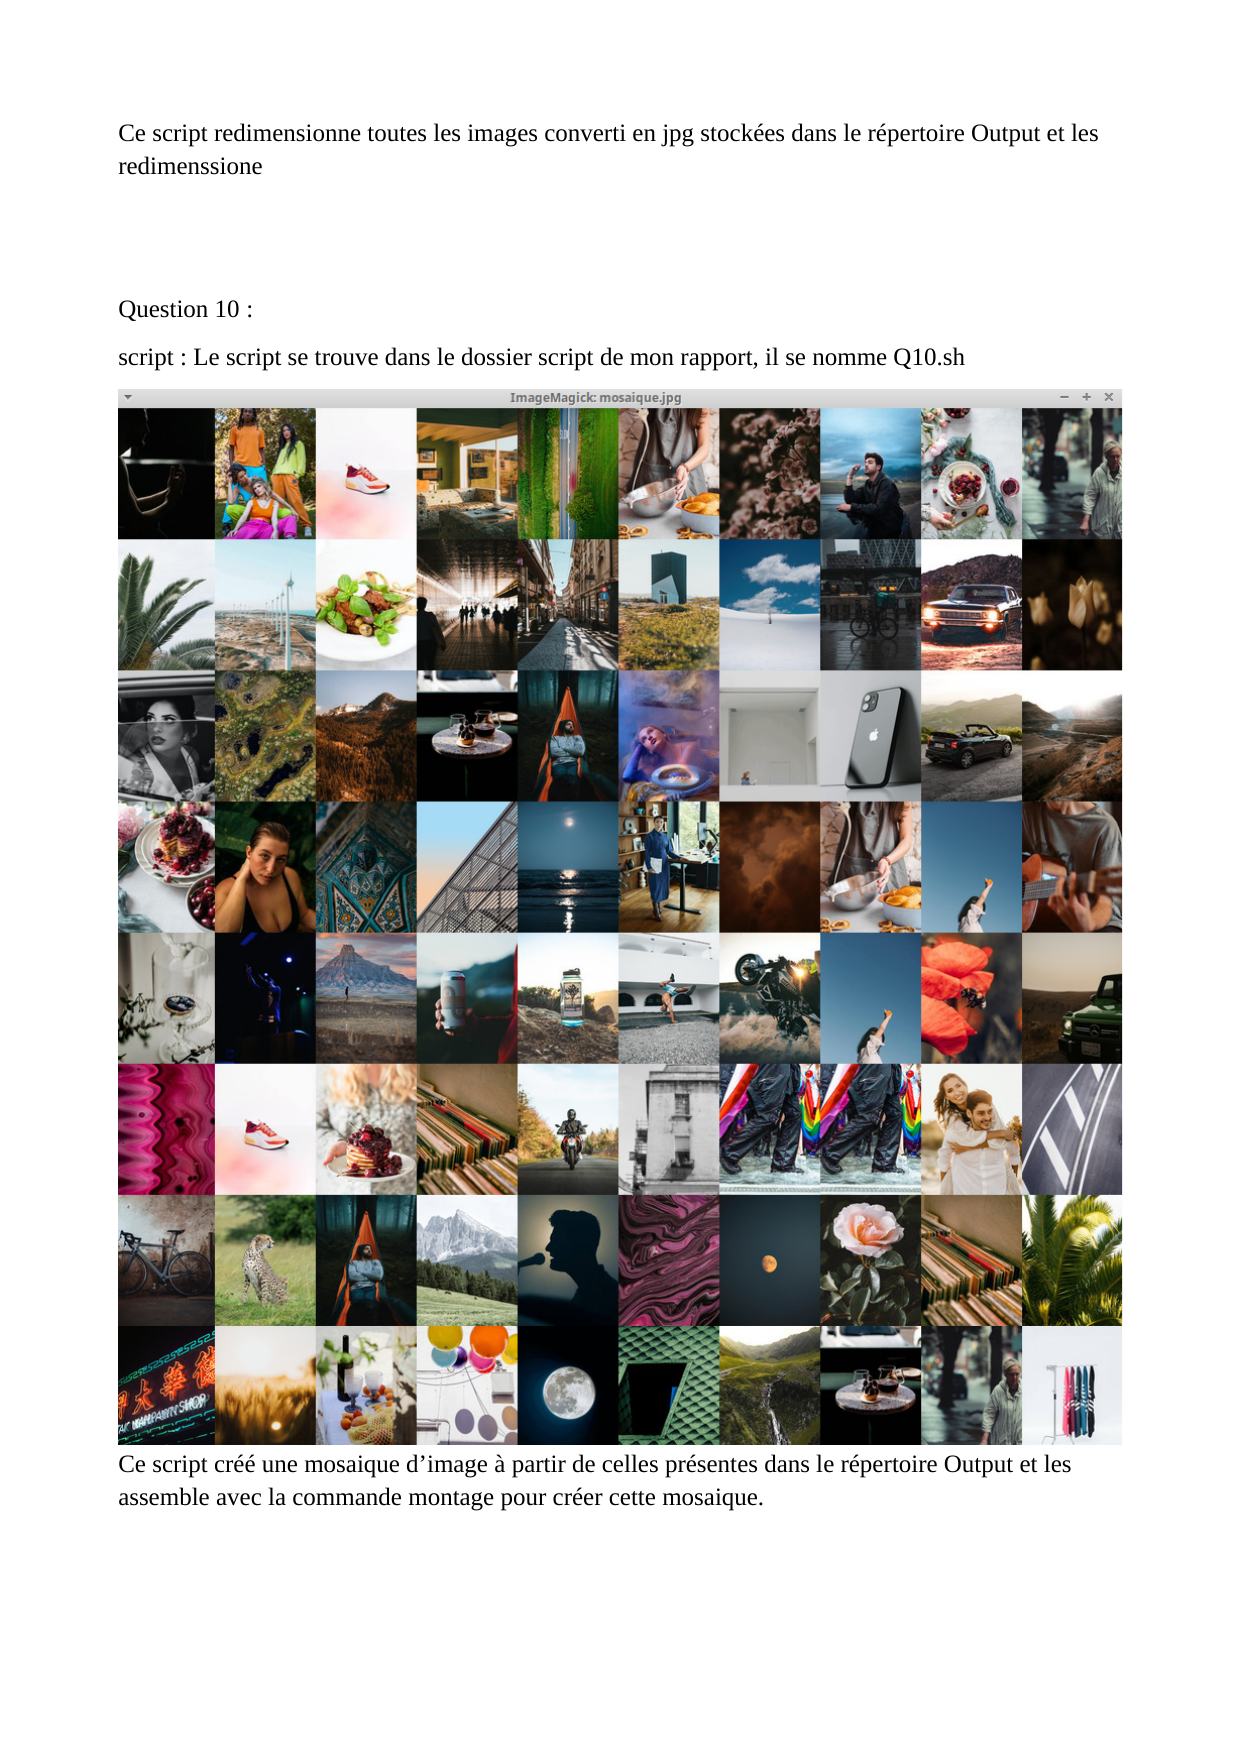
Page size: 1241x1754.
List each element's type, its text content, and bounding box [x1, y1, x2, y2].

picture [118, 389, 1123, 1445]
text Ce script créé une mosaique d’image à partir de celles présentes dans le répertoire Output et les assemble avec la commande montage pour créer cette mosaique. [118, 1445, 1122, 1511]
text script : Le script se trouve dans le dossier script de mon rapport, il se nomme Q10.sh [118, 342, 1122, 370]
text Ce script redimensionne toutes les images converti en jpg stockées dans le répertoire Output et les redimenssione [118, 118, 1122, 180]
text Question 10 : [118, 294, 1122, 323]
